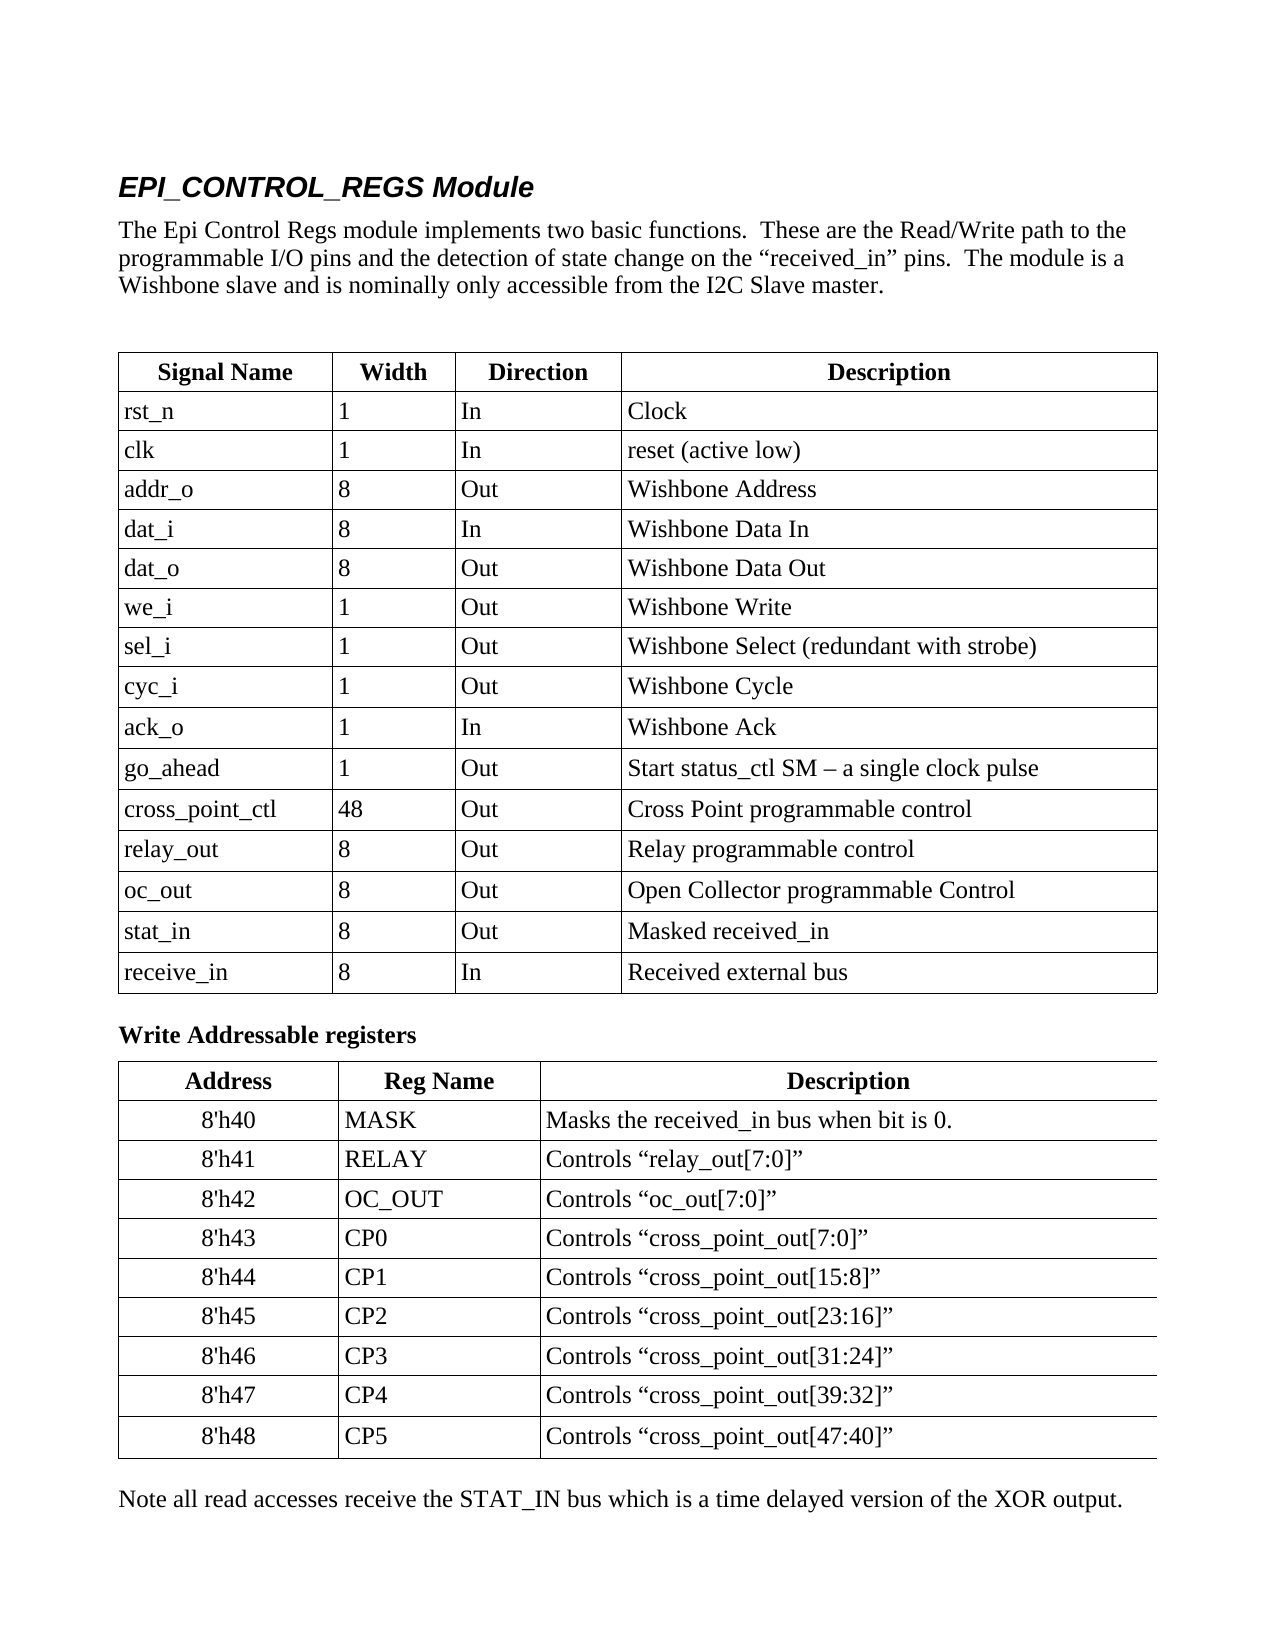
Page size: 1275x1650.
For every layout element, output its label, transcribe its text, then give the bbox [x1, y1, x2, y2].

table_cell addr_o [119, 471, 332, 509]
table_cell MASK [339, 1101, 540, 1139]
table_cell CP2 [339, 1298, 540, 1336]
table_cell 8'h40 [119, 1101, 338, 1139]
table_cell CP1 [339, 1259, 540, 1297]
table_cell Controls “cross_point_out[7:0]” [541, 1219, 1157, 1257]
table_cell Out [456, 831, 621, 871]
table_cell ack_o [119, 708, 332, 748]
table_cell 8 [333, 471, 455, 509]
table_cell Open Collector programmable Control [622, 872, 1157, 911]
table_cell 8'h44 [119, 1259, 338, 1297]
table_cell Out [456, 549, 621, 587]
table_header Description [622, 353, 1157, 391]
table_cell Controls “cross_point_out[15:8]” [541, 1259, 1157, 1297]
table_header Reg Name [339, 1062, 540, 1100]
table_header Description [541, 1062, 1157, 1100]
table_cell Out [456, 749, 621, 789]
table_cell we_i [119, 589, 332, 627]
text Write Addressable registers [118, 1021, 1157, 1048]
table_cell CP0 [339, 1219, 540, 1257]
table_cell Wishbone Ack [622, 708, 1157, 748]
table_cell 8'h48 [119, 1417, 338, 1458]
table_cell Clock [622, 392, 1157, 430]
table_cell 8'h46 [119, 1337, 338, 1375]
table_cell relay_out [119, 831, 332, 871]
table_cell 8 [333, 953, 455, 993]
table_cell Wishbone Address [622, 471, 1157, 509]
table_cell clk [119, 431, 332, 469]
table_cell Wishbone Select (redundant with strobe) [622, 628, 1157, 666]
table_cell cyc_i [119, 667, 332, 707]
table_cell Out [456, 912, 621, 952]
table_cell CP5 [339, 1417, 540, 1458]
table_cell go_ahead [119, 749, 332, 789]
table_cell Received external bus [622, 953, 1157, 993]
table_cell In [456, 431, 621, 469]
table_cell cross_point_ctl [119, 790, 332, 830]
table_header Direction [456, 353, 621, 391]
text The Epi Control Regs module implements two basic functions. These are the Read/Write path to the programmable I/O pins and the detection of state change on the “received_in” pins. The module is a Wishbone slave and is nominally only accessible from the I2C Slave master. [118, 216, 1157, 299]
table_cell receive_in [119, 953, 332, 993]
table_cell Out [456, 628, 621, 666]
table_cell Relay programmable control [622, 831, 1157, 871]
table_cell 8 [333, 510, 455, 548]
table_cell In [456, 510, 621, 548]
table_cell 1 [333, 589, 455, 627]
table_cell 1 [333, 431, 455, 469]
table_cell 8 [333, 872, 455, 911]
table_cell Cross Point programmable control [622, 790, 1157, 830]
table_header Width [333, 353, 455, 391]
table_header Address [119, 1062, 338, 1100]
table_cell In [456, 392, 621, 430]
table_cell 8'h47 [119, 1376, 338, 1416]
table_cell 8 [333, 831, 455, 871]
table_cell Controls “cross_point_out[47:40]” [541, 1417, 1157, 1458]
table_cell Out [456, 667, 621, 707]
table_cell Controls “cross_point_out[31:24]” [541, 1337, 1157, 1375]
table_cell Wishbone Cycle [622, 667, 1157, 707]
table_cell Out [456, 589, 621, 627]
table_cell In [456, 708, 621, 748]
table_cell Wishbone Write [622, 589, 1157, 627]
table_header Signal Name [119, 353, 332, 391]
table_cell Wishbone Data Out [622, 549, 1157, 587]
table_cell In [456, 953, 621, 993]
table_cell 1 [333, 667, 455, 707]
table_cell Out [456, 471, 621, 509]
table_cell Controls “oc_out[7:0]” [541, 1180, 1157, 1218]
table_cell RELAY [339, 1141, 540, 1179]
table_cell dat_o [119, 549, 332, 587]
table_cell 8'h42 [119, 1180, 338, 1218]
table_cell Masked received_in [622, 912, 1157, 952]
table_cell sel_i [119, 628, 332, 666]
table_cell CP4 [339, 1376, 540, 1416]
table_cell Out [456, 790, 621, 830]
table_cell 48 [333, 790, 455, 830]
table_cell reset (active low) [622, 431, 1157, 469]
table_cell 8 [333, 912, 455, 952]
table_cell dat_i [119, 510, 332, 548]
table_cell Controls “relay_out[7:0]” [541, 1141, 1157, 1179]
table_cell Masks the received_in bus when bit is 0. [541, 1101, 1157, 1139]
table_cell Controls “cross_point_out[23:16]” [541, 1298, 1157, 1336]
table_cell Out [456, 872, 621, 911]
table_cell 8 [333, 549, 455, 587]
text Note all read accesses receive the STAT_IN bus which is a time delayed version of the XOR output. [118, 1486, 1157, 1513]
table_cell 1 [333, 708, 455, 748]
table_cell oc_out [119, 872, 332, 911]
table_cell Controls “cross_point_out[39:32]” [541, 1376, 1157, 1416]
table_cell Start status_ctl SM – a single clock pulse [622, 749, 1157, 789]
table_cell CP3 [339, 1337, 540, 1375]
table_cell OC_OUT [339, 1180, 540, 1218]
table_cell 1 [333, 628, 455, 666]
table_cell rst_n [119, 392, 332, 430]
table_cell stat_in [119, 912, 332, 952]
subtitle EPI_CONTROL_REGS Module [118, 171, 1157, 203]
table_cell 8'h45 [119, 1298, 338, 1336]
table_cell 1 [333, 749, 455, 789]
table_cell 8'h41 [119, 1141, 338, 1179]
table_cell 1 [333, 392, 455, 430]
table_cell 8'h43 [119, 1219, 338, 1257]
table_cell Wishbone Data In [622, 510, 1157, 548]
